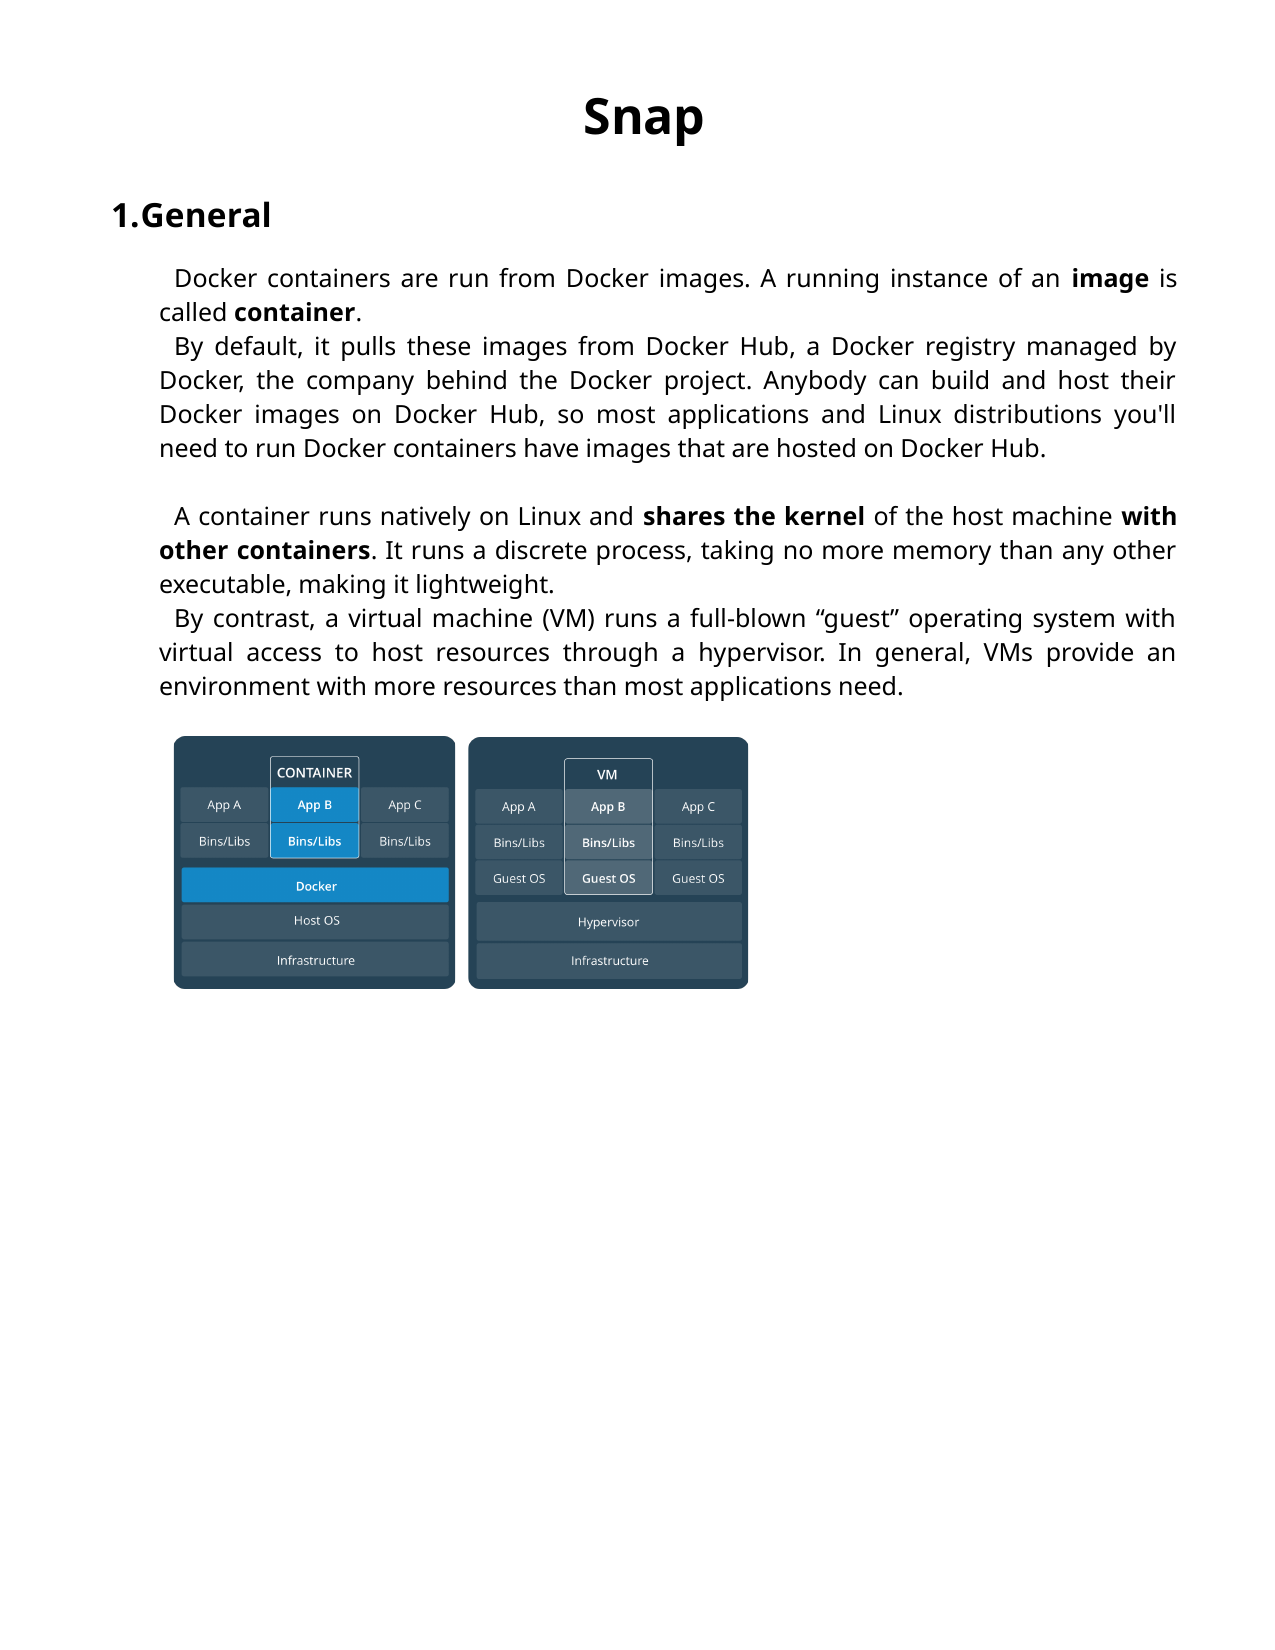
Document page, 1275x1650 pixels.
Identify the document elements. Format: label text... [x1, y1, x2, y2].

text By default, it pulls these images from Docker Hub, a Docker registry managed by Docker, the company behind the Docker project. Anybody can build and host their Docker images on Docker Hub, so most applications and Linux distributions you'll need to run Docker containers have images that are hosted on Docker Hub. [159, 329, 1177, 465]
picture [173, 736, 456, 989]
subtitle General [111, 191, 1177, 237]
text A container runs natively on Linux and shares the kernel of the host machine with other containers. It runs a discrete process, taking no more memory than any other executable, making it lightweight. [159, 499, 1177, 601]
title Snap [111, 81, 1177, 149]
text Docker containers are run from Docker images. A running instance of an image is called container. [159, 261, 1177, 329]
text By contrast, a virtual machine (VM) runs a full-blown “guest” operating system with virtual access to host resources through a hypervisor. In general, VMs provide an environment with more resources than most applications need. [159, 601, 1177, 702]
picture [468, 737, 749, 989]
